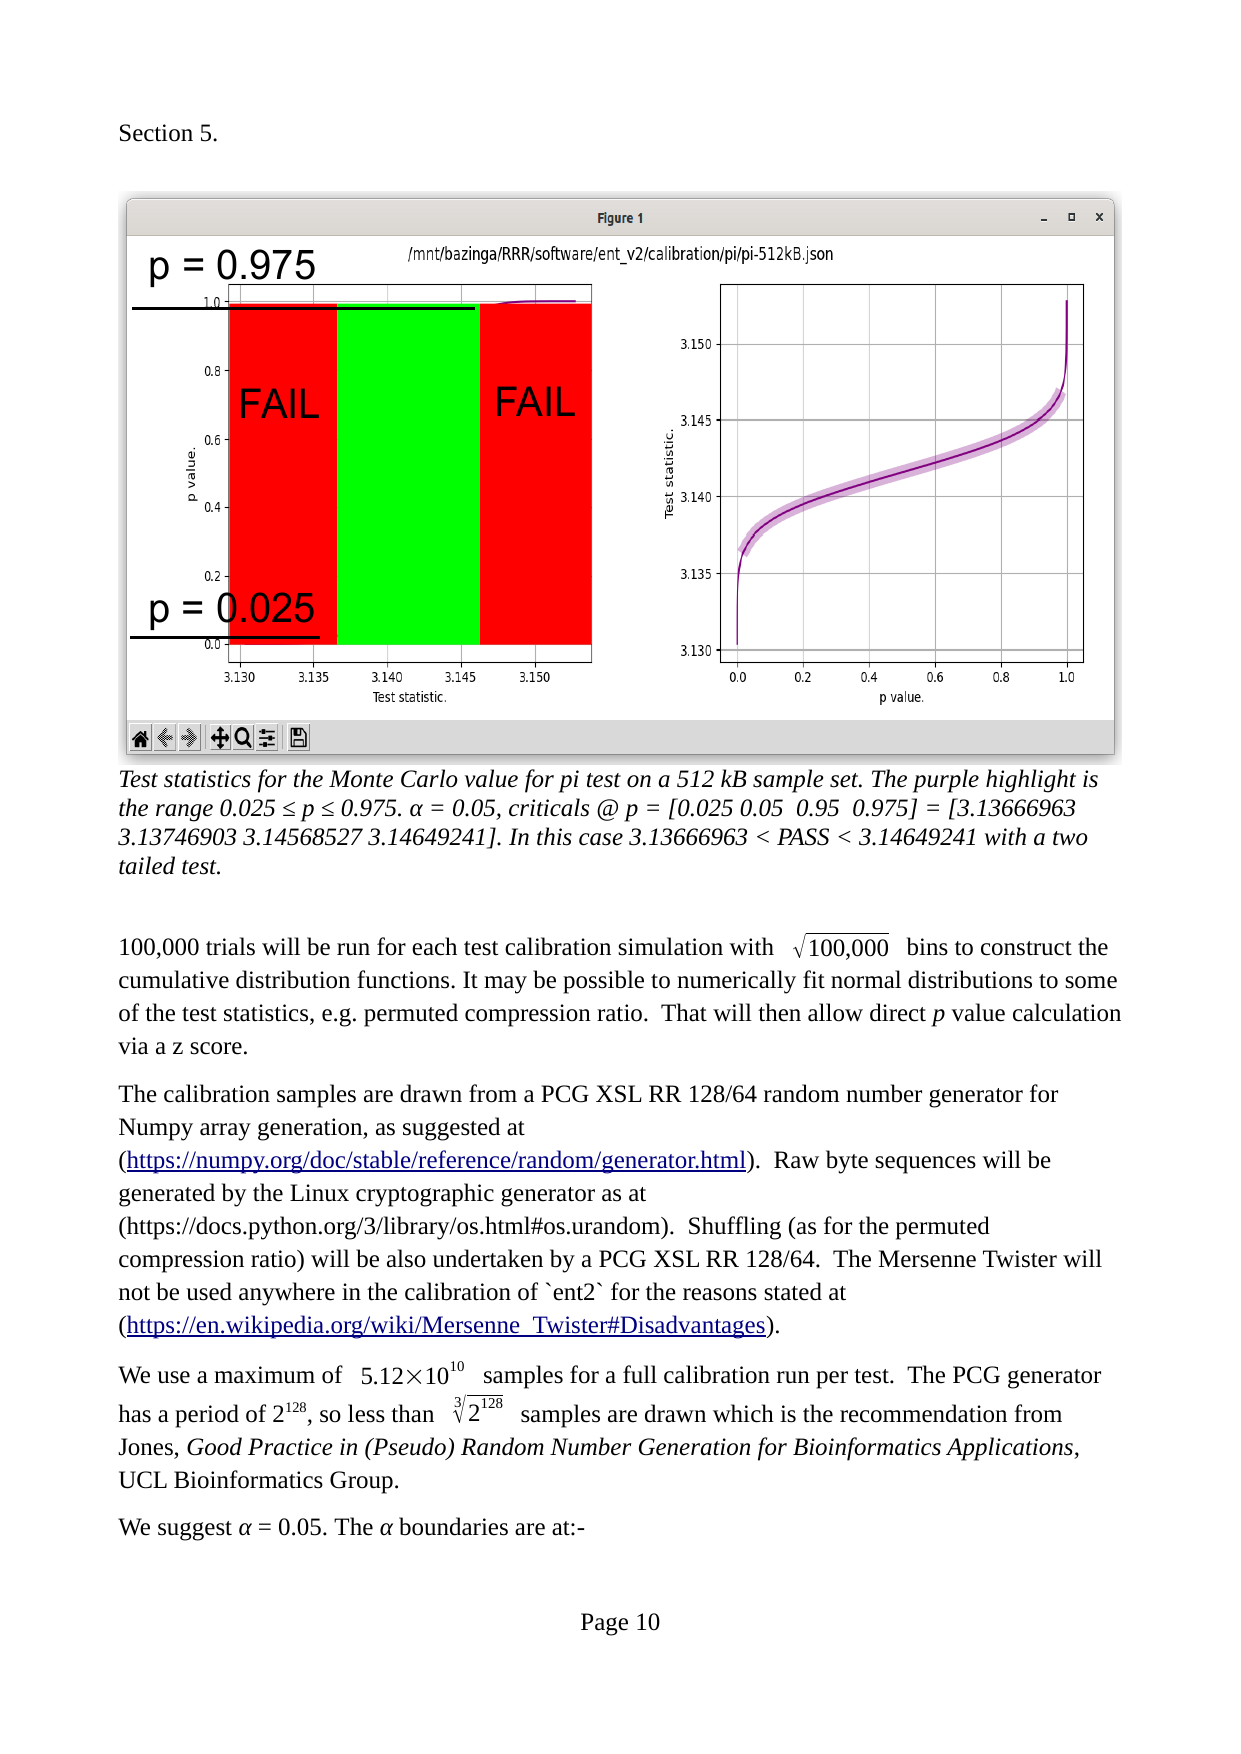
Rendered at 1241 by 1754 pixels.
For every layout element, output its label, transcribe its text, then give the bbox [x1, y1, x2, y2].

text The calibration samples are drawn from a PCG XSL RR 128/64 random number generator for Numpy array generation, as suggested at (https://numpy.org/doc/stable/reference/random/generator.html). Raw byte sequences will be generated by the Linux cryptographic generator as at (https://docs.python.org/3/library/os.html#os.urandom). Shuffling (as for the permuted compression ratio) will be also undertaken by a PCG XSL RR 128/64. The Mersenne Twister will not be used anywhere in the calibration of `ent2` for the reasons stated at (https://en.wikipedia.org/wiki/Mersenne_Twister#Disadvantages). [118, 1079, 1122, 1339]
text Test statistics for the Monte Carlo value for pi test on a 512 kB sample set. The purple highlight is the range 0.025 ≤ p ≤ 0.975. α = 0.05, criticals @ p = [0.025 0.05 0.95 0.975] = [3.13666963 3.13746903 3.14568527 3.14649241]. In this case 3.13666963 < PASS < 3.14649241 with a two tailed test. [118, 764, 1122, 879]
text We use a maximum ofsamples for a full calibration run per test. The PCG generator has a period of 2128, so less thansamples are drawn which is the recommendation from Jones, Good Practice in (Pseudo) Random Number Generation for Bioinformatics Applications, UCL Bioinformatics Group. [118, 1358, 1122, 1493]
text We suggest α = 0.05. The α boundaries are at:- [118, 1512, 1122, 1541]
text 100,000 trials will be run for each test calibration simulation withbins to construct the cumulative distribution functions. It may be possible to numerically fit normal distributions to some of the test statistics, e.g. permuted compression ratio. That will then allow direct p value calculation via a z score. [118, 931, 1122, 1060]
